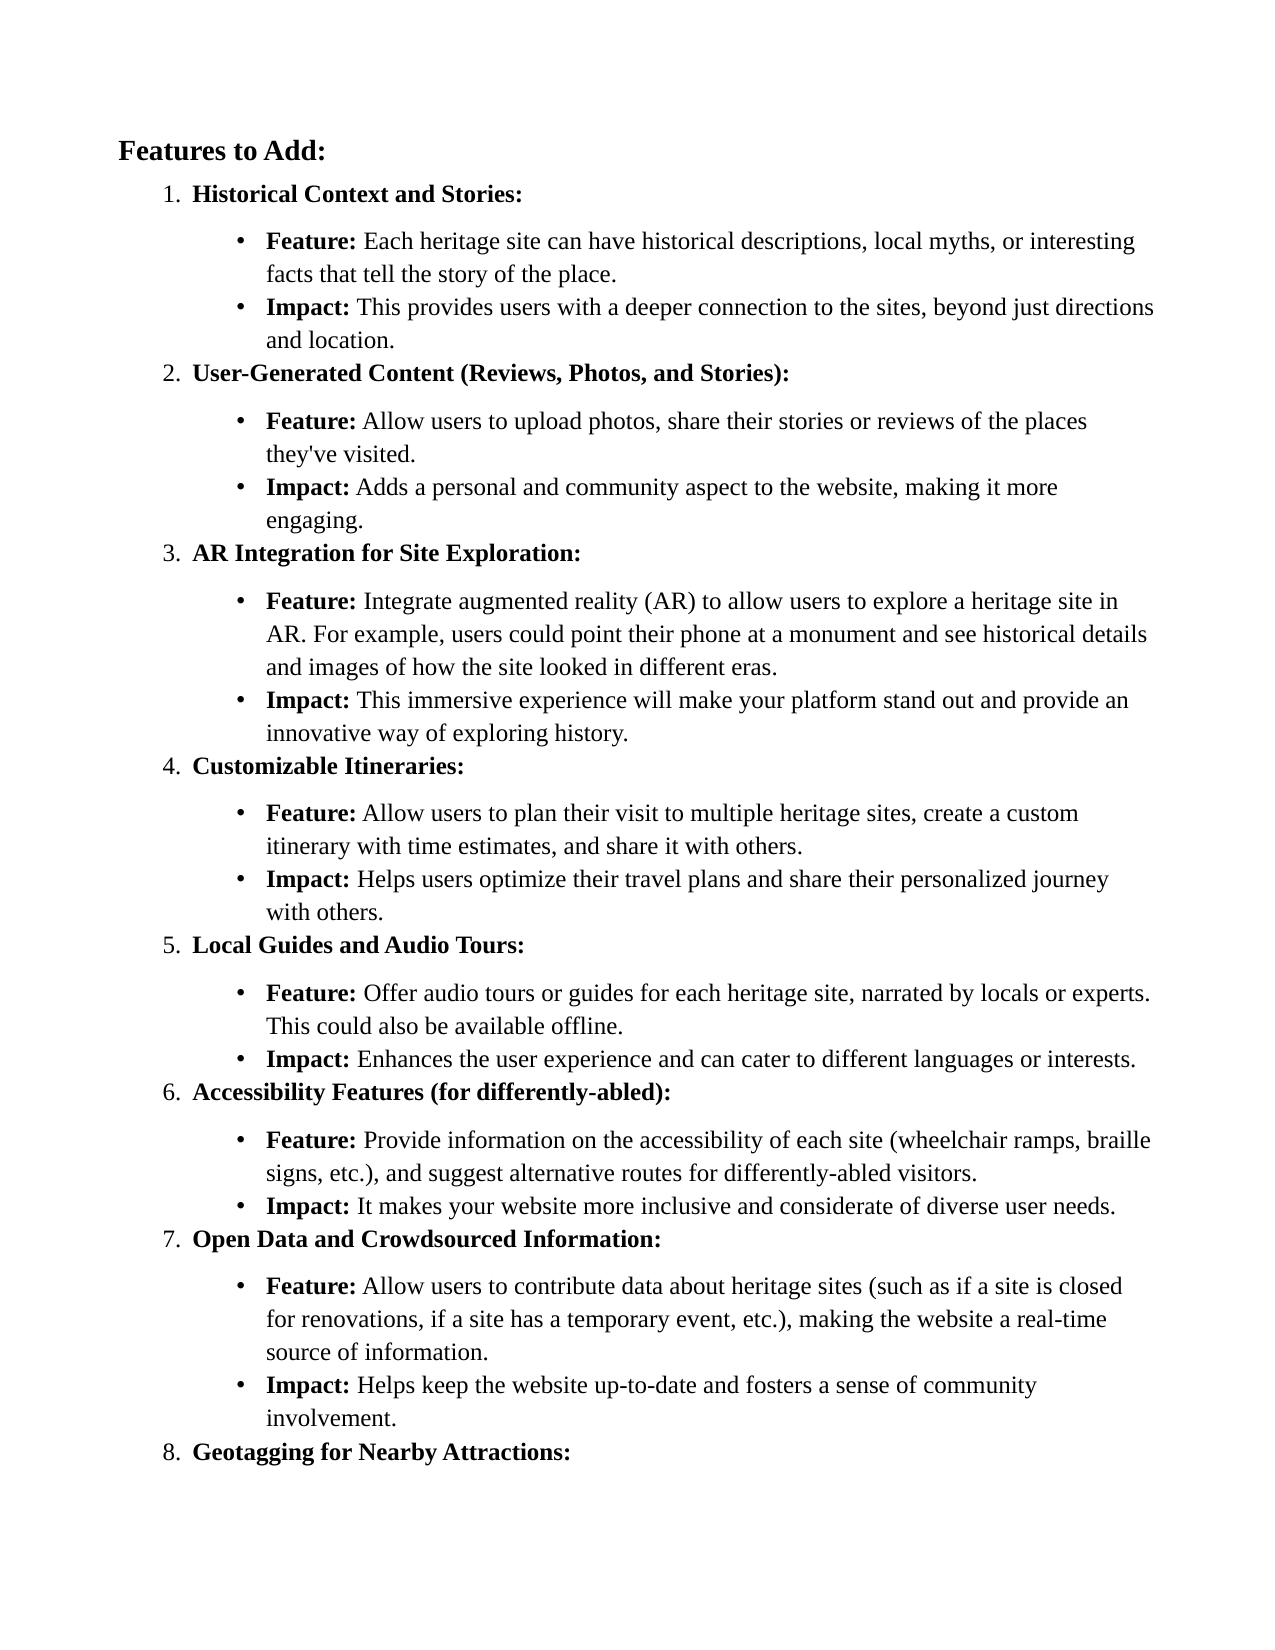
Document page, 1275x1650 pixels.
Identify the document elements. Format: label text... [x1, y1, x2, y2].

list Feature: Provide information on the accessibility of each site (wheelchair ramps, braille signs, etc.), and suggest alternative routes for differently-abled visitors. [236, 1125, 1157, 1187]
list Local Guides and Audio Tours: [162, 931, 1157, 959]
list Feature: Allow users to plan their visit to multiple heritage sites, create a custom itinerary with time estimates, and share it with others. [236, 798, 1157, 860]
list Feature: Offer audio tours or guides for each heritage site, narrated by locals or experts. This could also be available offline. [236, 978, 1157, 1040]
list AR Integration for Site Exploration: [162, 538, 1157, 567]
list Impact: This immersive experience will make your platform stand out and provide an innovative way of exploring history. [236, 685, 1157, 747]
list Geotagging for Nearby Attractions: [162, 1437, 1157, 1465]
list Impact: Enhances the user experience and can cater to different languages or interests. [236, 1044, 1157, 1073]
subtitle Features to Add: [118, 133, 1157, 166]
list Accessibility Features (for differently-abled): [162, 1077, 1157, 1106]
list Historical Context and Stories: [162, 179, 1157, 207]
list Feature: Allow users to upload photos, share their stories or reviews of the places they've visited. [236, 406, 1157, 468]
list User-Generated Content (Reviews, Photos, and Stories): [162, 358, 1157, 387]
list Impact: Helps users optimize their travel plans and share their personalized journey with others. [236, 864, 1157, 926]
list Feature: Integrate augmented reality (AR) to allow users to explore a heritage site in AR. For example, users could point their phone at a monument and see historical details and images of how the site looked in different eras. [236, 586, 1157, 681]
list Impact: It makes your website more inclusive and considerate of diverse user needs. [236, 1191, 1157, 1219]
list Feature: Each heritage site can have historical descriptions, local myths, or interesting facts that tell the story of the place. [236, 226, 1157, 288]
list Impact: Adds a personal and community aspect to the website, making it more engaging. [236, 472, 1157, 534]
list Customizable Itineraries: [162, 751, 1157, 779]
list Feature: Allow users to contribute data about heritage sites (such as if a site is closed for renovations, if a site has a temporary event, etc.), making the website a real-time source of information. [236, 1271, 1157, 1366]
list Impact: This provides users with a deeper connection to the sites, beyond just directions and location. [236, 292, 1157, 354]
list Open Data and Crowdsourced Information: [162, 1224, 1157, 1253]
list Impact: Helps keep the website up-to-date and fosters a sense of community involvement. [236, 1371, 1157, 1432]
